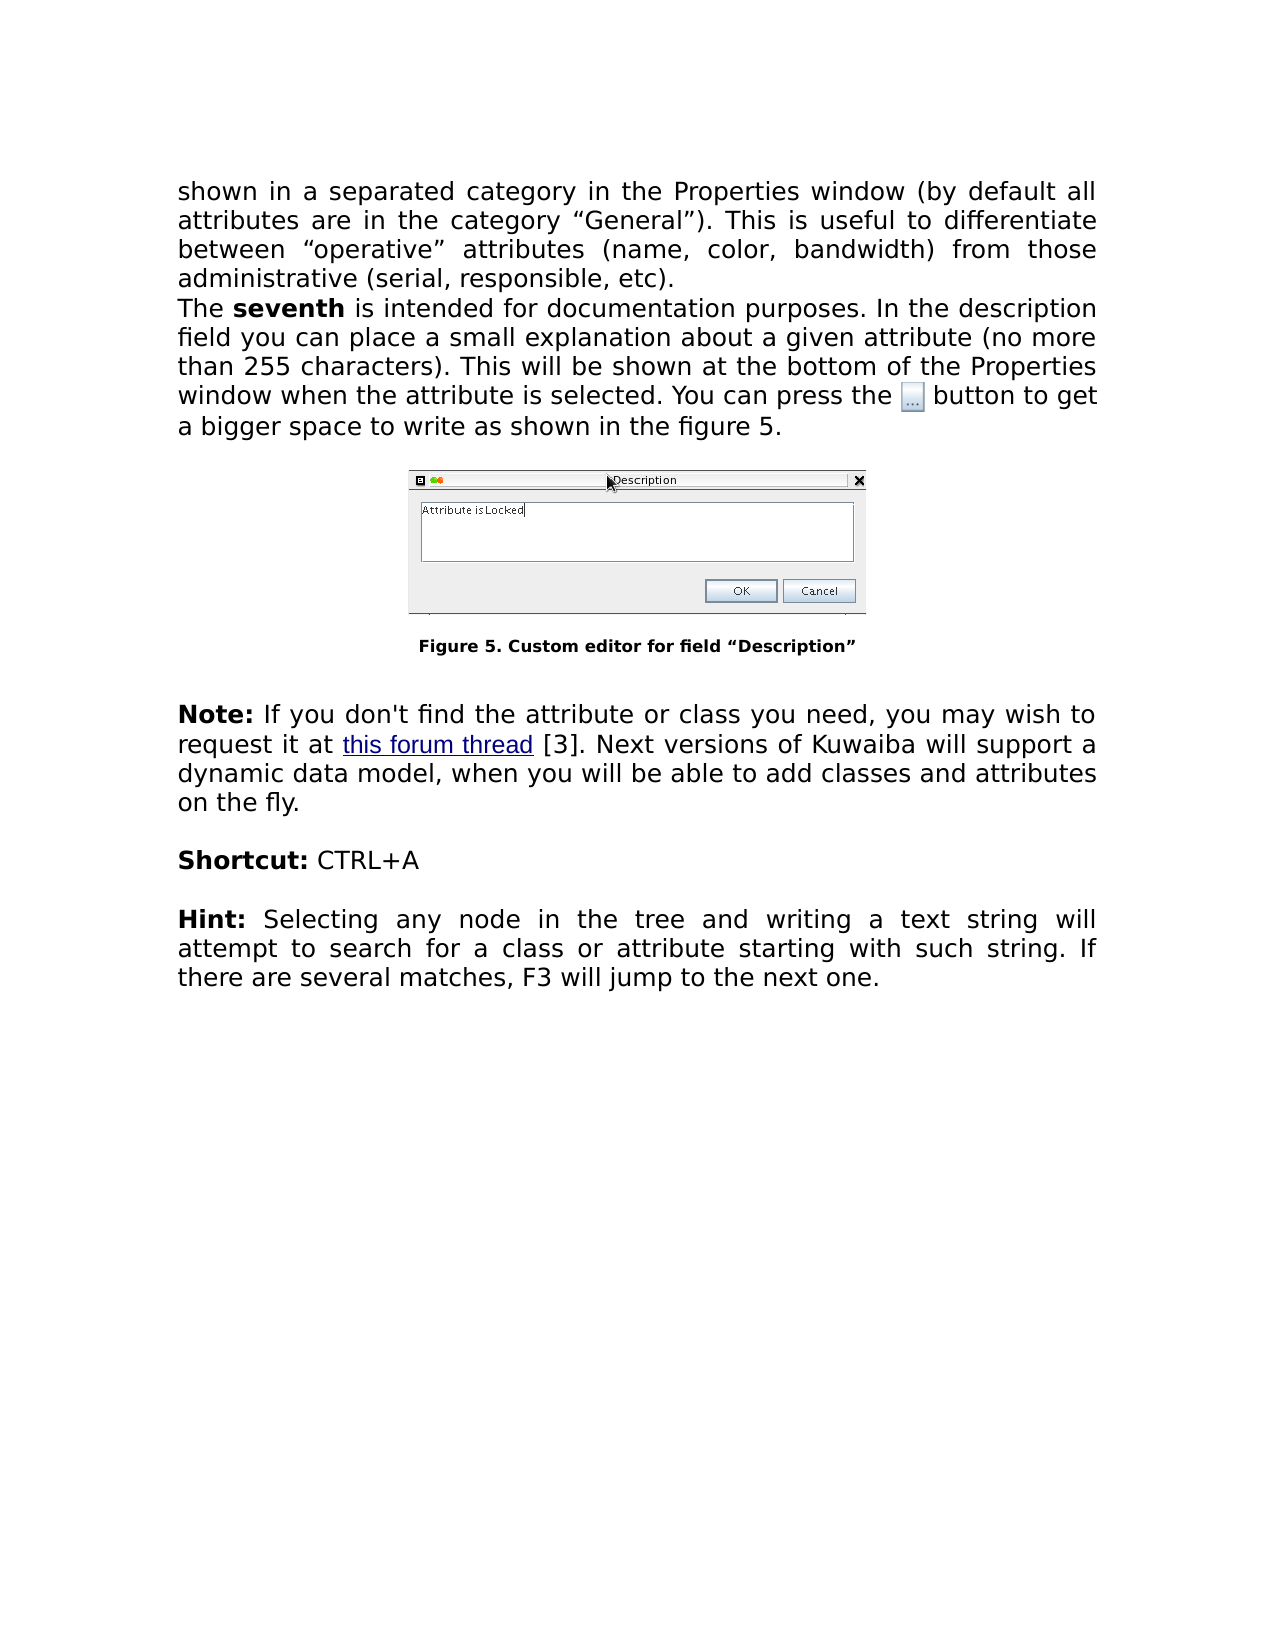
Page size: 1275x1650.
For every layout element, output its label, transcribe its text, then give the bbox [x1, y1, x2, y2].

text The seventh is intended for documentation purposes. In the description field you can place a small explanation about a given attribute (no more than 255 characters). This will be shown at the bottom of the Properties window when the attribute is selected. You can press the button to get a bigger space to write as shown in the figure 5. [177, 294, 1098, 441]
text Figure 5. Custom editor for field “Description” [177, 637, 1098, 656]
text Hint: Selecting any node in the tree and writing a text string will attempt to search for a class or attribute starting with such string. If there are several matches, F3 will jump to the next one. [177, 905, 1098, 992]
text shown in a separated category in the Properties window (by default all attributes are in the category “General”). This is useful to differentiate between “operative” attributes (name, color, bandwidth) from those administrative (serial, responsible, etc). [177, 177, 1098, 294]
text Shortcut: CTRL+A [177, 846, 1098, 876]
picture [408, 470, 867, 615]
picture [901, 382, 925, 412]
text Note: If you don't find the attribute or class you need, you may wish to request it at this forum thread [3]. Next versions of Kuwaiba will support a dynamic data model, when you will be able to add classes and attributes on the fly. [177, 700, 1098, 817]
